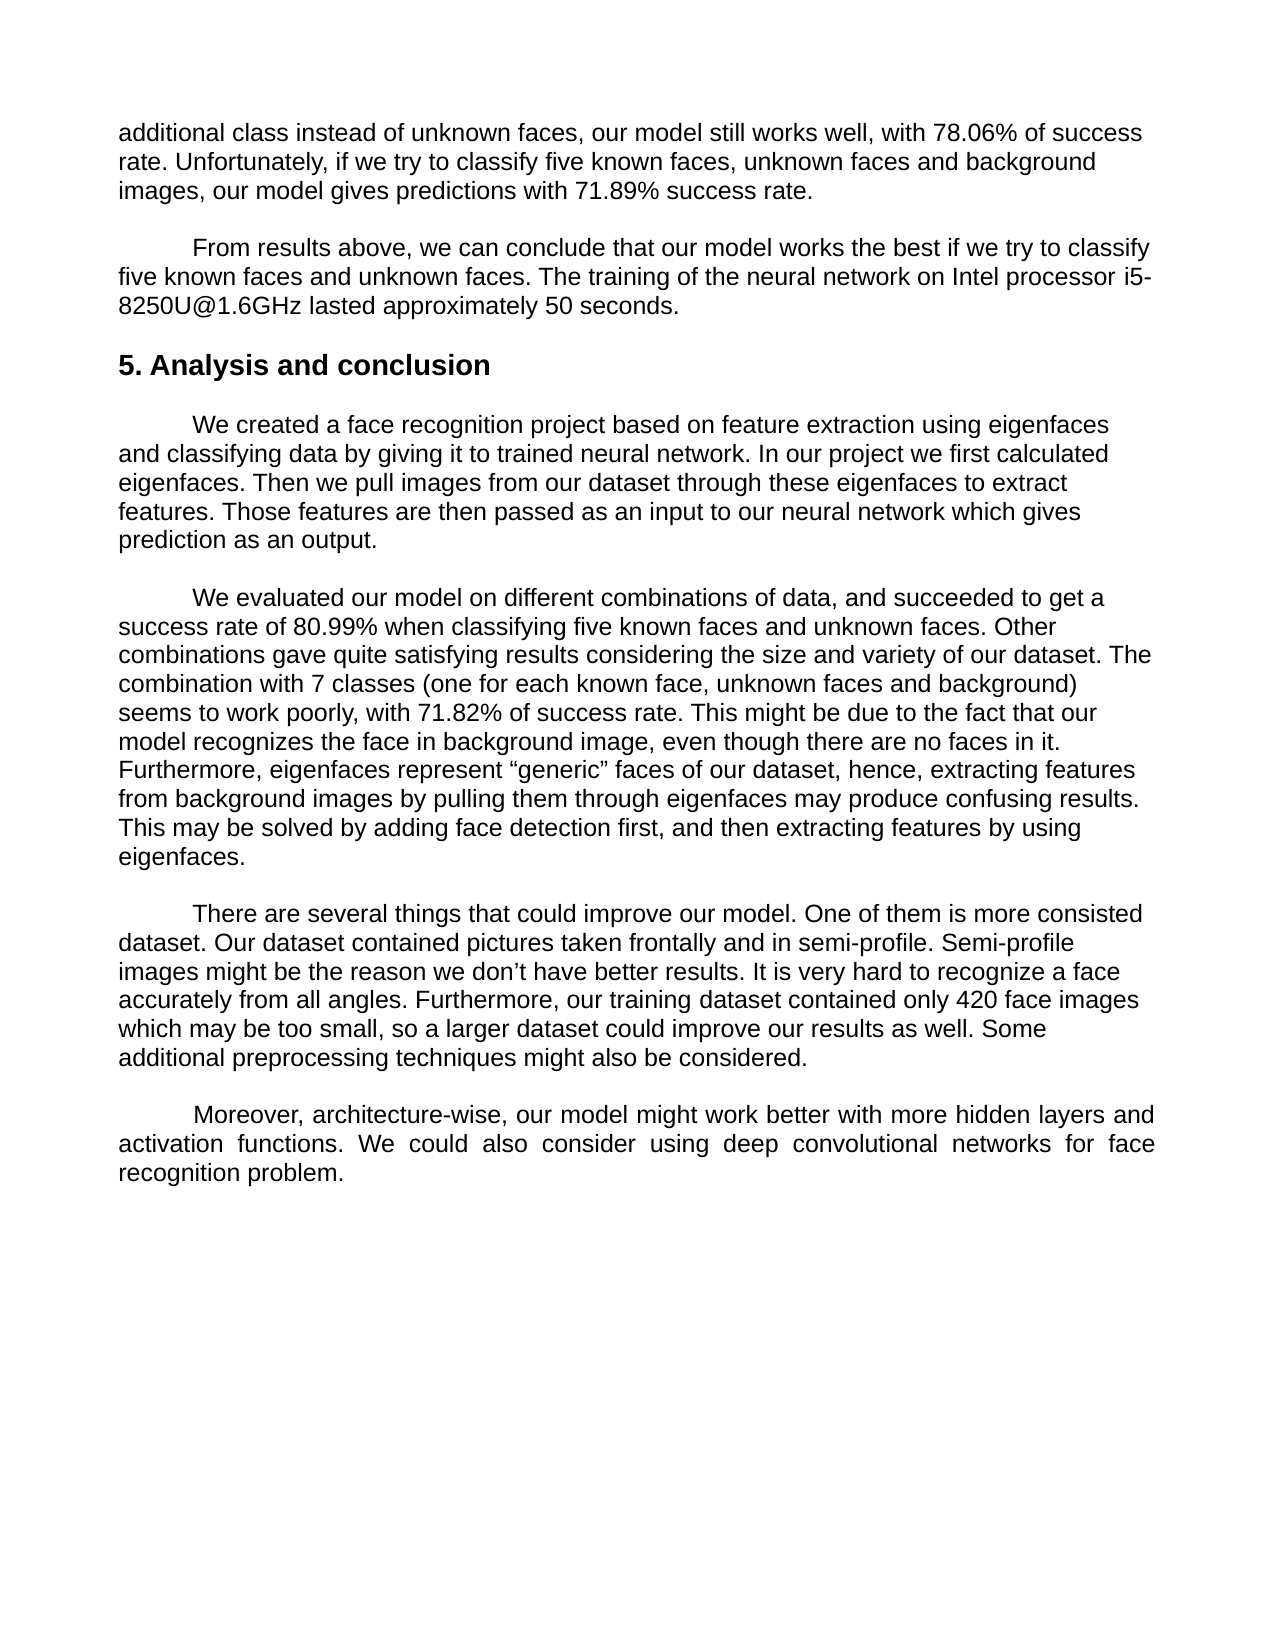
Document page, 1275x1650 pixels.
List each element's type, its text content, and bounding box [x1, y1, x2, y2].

text We created a face recognition project based on feature extraction using eigenfaces and classifying data by giving it to trained neural network. In our project we first calculated eigenfaces. Then we pull images from our dataset through these eigenfaces to extract features. Those features are then passed as an input to our neural network which gives prediction as an output. [118, 410, 1157, 554]
text There are several things that could improve our model. One of them is more consisted dataset. Our dataset contained pictures taken frontally and in semi-profile. Semi-profile images might be the reason we don’t have better results. It is very hard to recognize a face accurately from all angles. Furthermore, our training dataset contained only 420 face images which may be too small, so a larger dataset could improve our results as well. Some additional preprocessing techniques might also be considered. [118, 899, 1157, 1072]
text 5. Analysis and conclusion [118, 348, 1157, 382]
text additional class instead of unknown faces, our model still works well, with 78.06% of success rate. Unfortunately, if we try to classify five known faces, unknown faces and background images, our model gives predictions with 71.89% success rate. [118, 118, 1157, 204]
text Moreover, architecture-wise, our model might work better with more hidden layers and activation functions. We could also consider using deep convolutional networks for face recognition problem. [118, 1100, 1157, 1187]
text We evaluated our model on different combinations of data, and succeeded to get a success rate of 80.99% when classifying five known faces and unknown faces. Other combinations gave quite satisfying results considering the size and variety of our dataset. The combination with 7 classes (one for each known face, unknown faces and background) seems to work poorly, with 71.82% of success rate. This might be due to the fact that our model recognizes the face in background image, even though there are no faces in it. Furthermore, eigenfaces represent “generic” faces of our dataset, hence, extracting features from background images by pulling them through eigenfaces may produce confusing results. This may be solved by adding face detection first, and then extracting features by using eigenfaces. [118, 583, 1157, 870]
text From results above, we can conclude that our model works the best if we try to classify five known faces and unknown faces. The training of the neural network on Intel processor i5-8250U@1.6GHz lasted approximately 50 seconds. [118, 233, 1157, 319]
